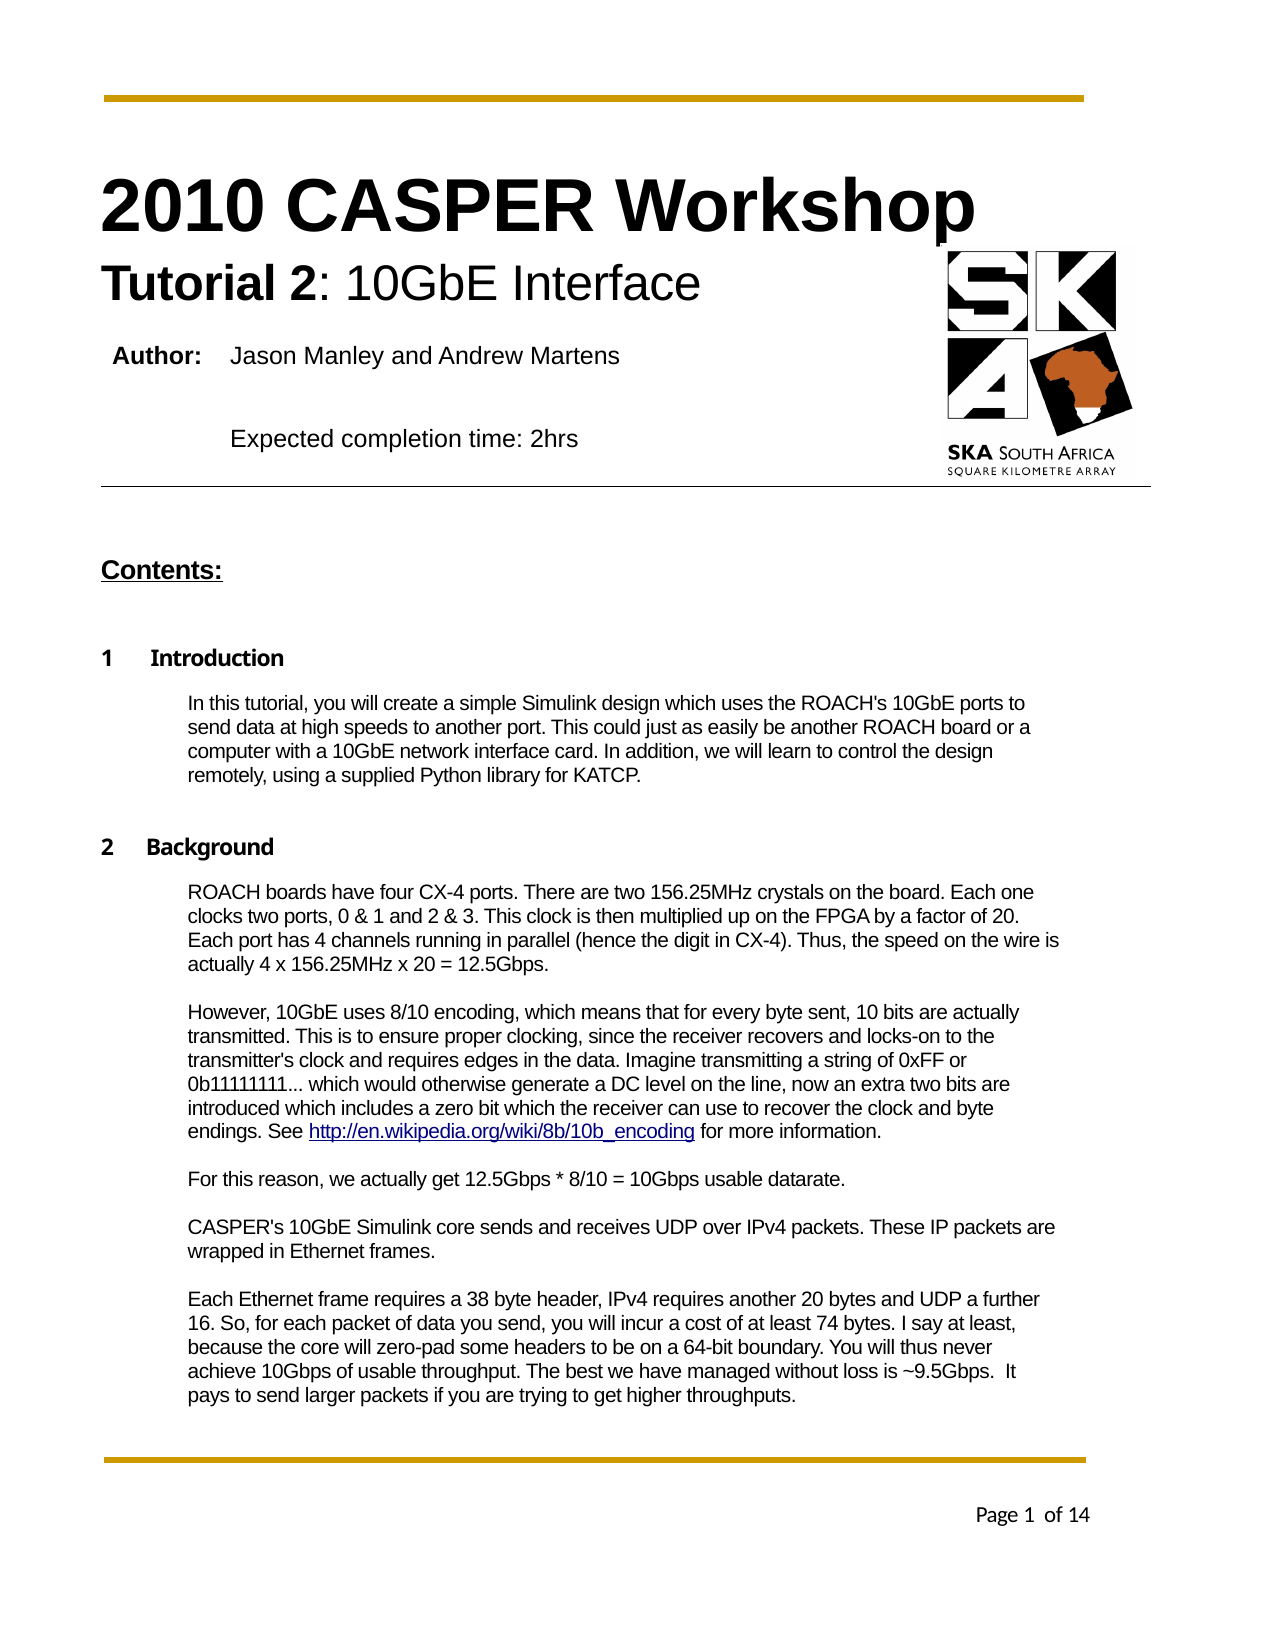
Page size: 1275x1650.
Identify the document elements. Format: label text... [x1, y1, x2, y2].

table_cell [101, 376, 219, 417]
text CASPER's 10GbE Simulink core sends and receives UDP over IPv4 packets. These IP packets are wrapped in Ethernet frames. [187, 1215, 1062, 1263]
picture [941, 245, 1137, 479]
text 2010 CASPER Workshop [101, 161, 1151, 480]
text However, 10GbE uses 8/10 encoding, which means that for every byte sent, 10 bits are actually transmitted. This is to ensure proper clocking, since the receiver recovers and locks-on to the transmitter's clock and requires edges in the data. Imagine transmitting a string of 0xFF or 0b11111111... which would otherwise generate a DC level on the line, now an extra two bits are introduced which includes a zero bit which the receiver can use to recover the clock and byte endings. See http://en.wikipedia.org/wiki/8b/10b_encoding for more information. [187, 999, 1062, 1143]
text Each Ethernet frame requires a 38 byte header, IPv4 requires another 20 bytes and UDP a further 16. So, for each packet of data you send, you will incur a cost of at least 74 bytes. I say at least, because the core will zero-pad some headers to be on a 64-bit boundary. You will thus never achieve 10Gbps of usable throughput. The best we have managed without loss is ~9.5Gbps. It pays to send larger packets if you are trying to get higher throughputs. [187, 1287, 1062, 1407]
text Contents: [101, 554, 1151, 585]
table_header Author: [101, 335, 219, 376]
text Tutorial 2: 10GbE Interface [101, 253, 940, 311]
subtitle Introduction [101, 642, 1062, 673]
text [1138, 253, 1151, 311]
table_cell [219, 376, 839, 417]
table_cell [101, 418, 219, 459]
table_cell Expected completion time: 2hrs [219, 418, 839, 459]
text ROACH boards have four CX-4 ports. There are two 156.25MHz crystals on the board. Each one clocks two ports, 0 & 1 and 2 & 3. This clock is then multiplied up on the FPGA by a factor of 20. Each port has 4 channels running in parallel (hence the digit in CX-4). Thus, the speed on the wire is actually 4 x 156.25MHz x 20 = 12.5Gbps. [187, 880, 1062, 976]
table_header Jason Manley and Andrew Martens [219, 335, 839, 376]
text In this tutorial, you will create a simple Simulink design which uses the ROACH's 10GbE ports to send data at high speeds to another port. This could just as easily be another ROACH board or a computer with a 10GbE network interface card. In addition, we will learn to control the design remotely, using a supplied Python library for KATCP. [187, 691, 1062, 786]
subtitle Background [101, 831, 1062, 862]
text For this reason, we actually get 12.5Gbps * 8/10 = 10Gbps usable datarate. [187, 1167, 1062, 1191]
